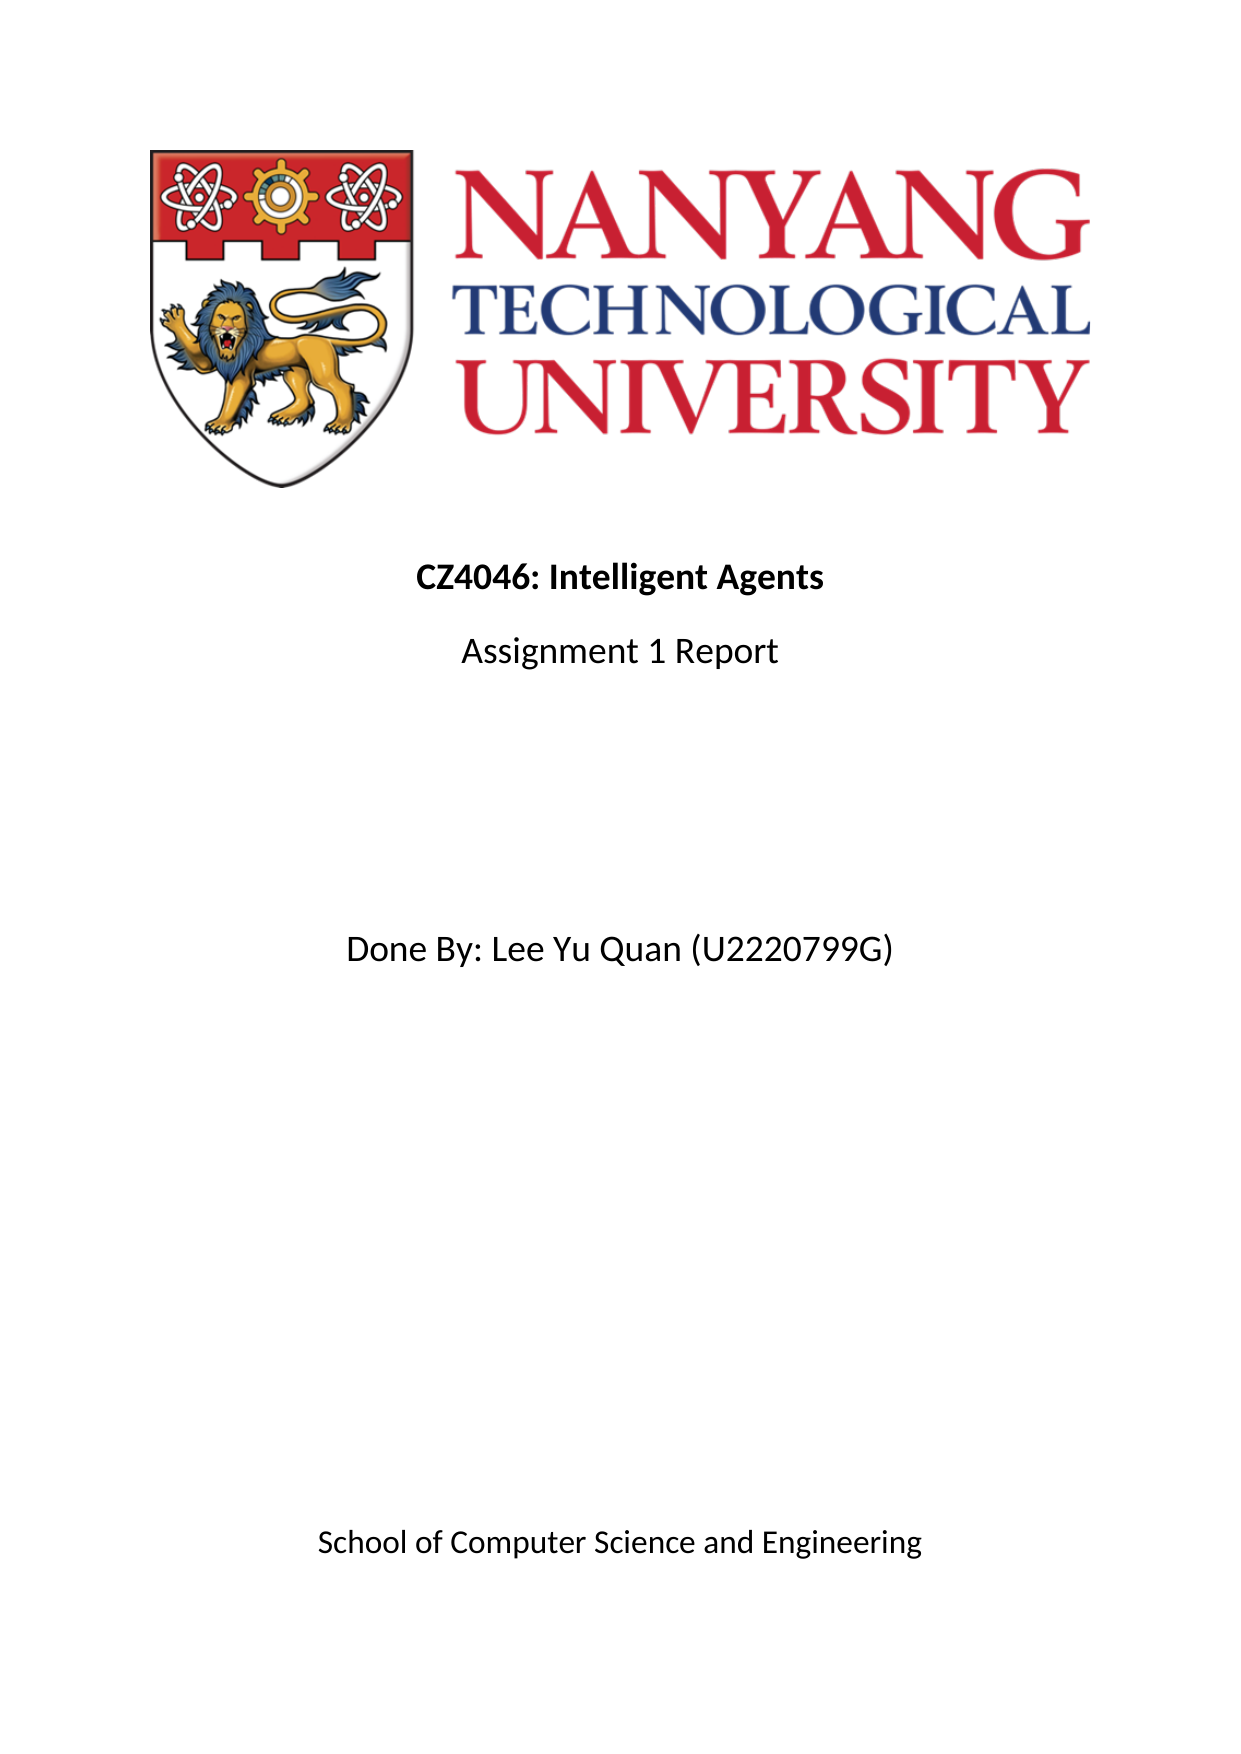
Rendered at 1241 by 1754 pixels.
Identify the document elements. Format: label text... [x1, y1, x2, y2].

text School of Computer Science and Engineering [150, 1521, 1090, 1562]
text Assignment 1 Report [150, 627, 1090, 673]
picture [150, 150, 1091, 488]
text Done By: Lee Yu Quan (U2220799G) [150, 925, 1090, 971]
text CZ4046: Intelligent Agents [150, 553, 1090, 599]
